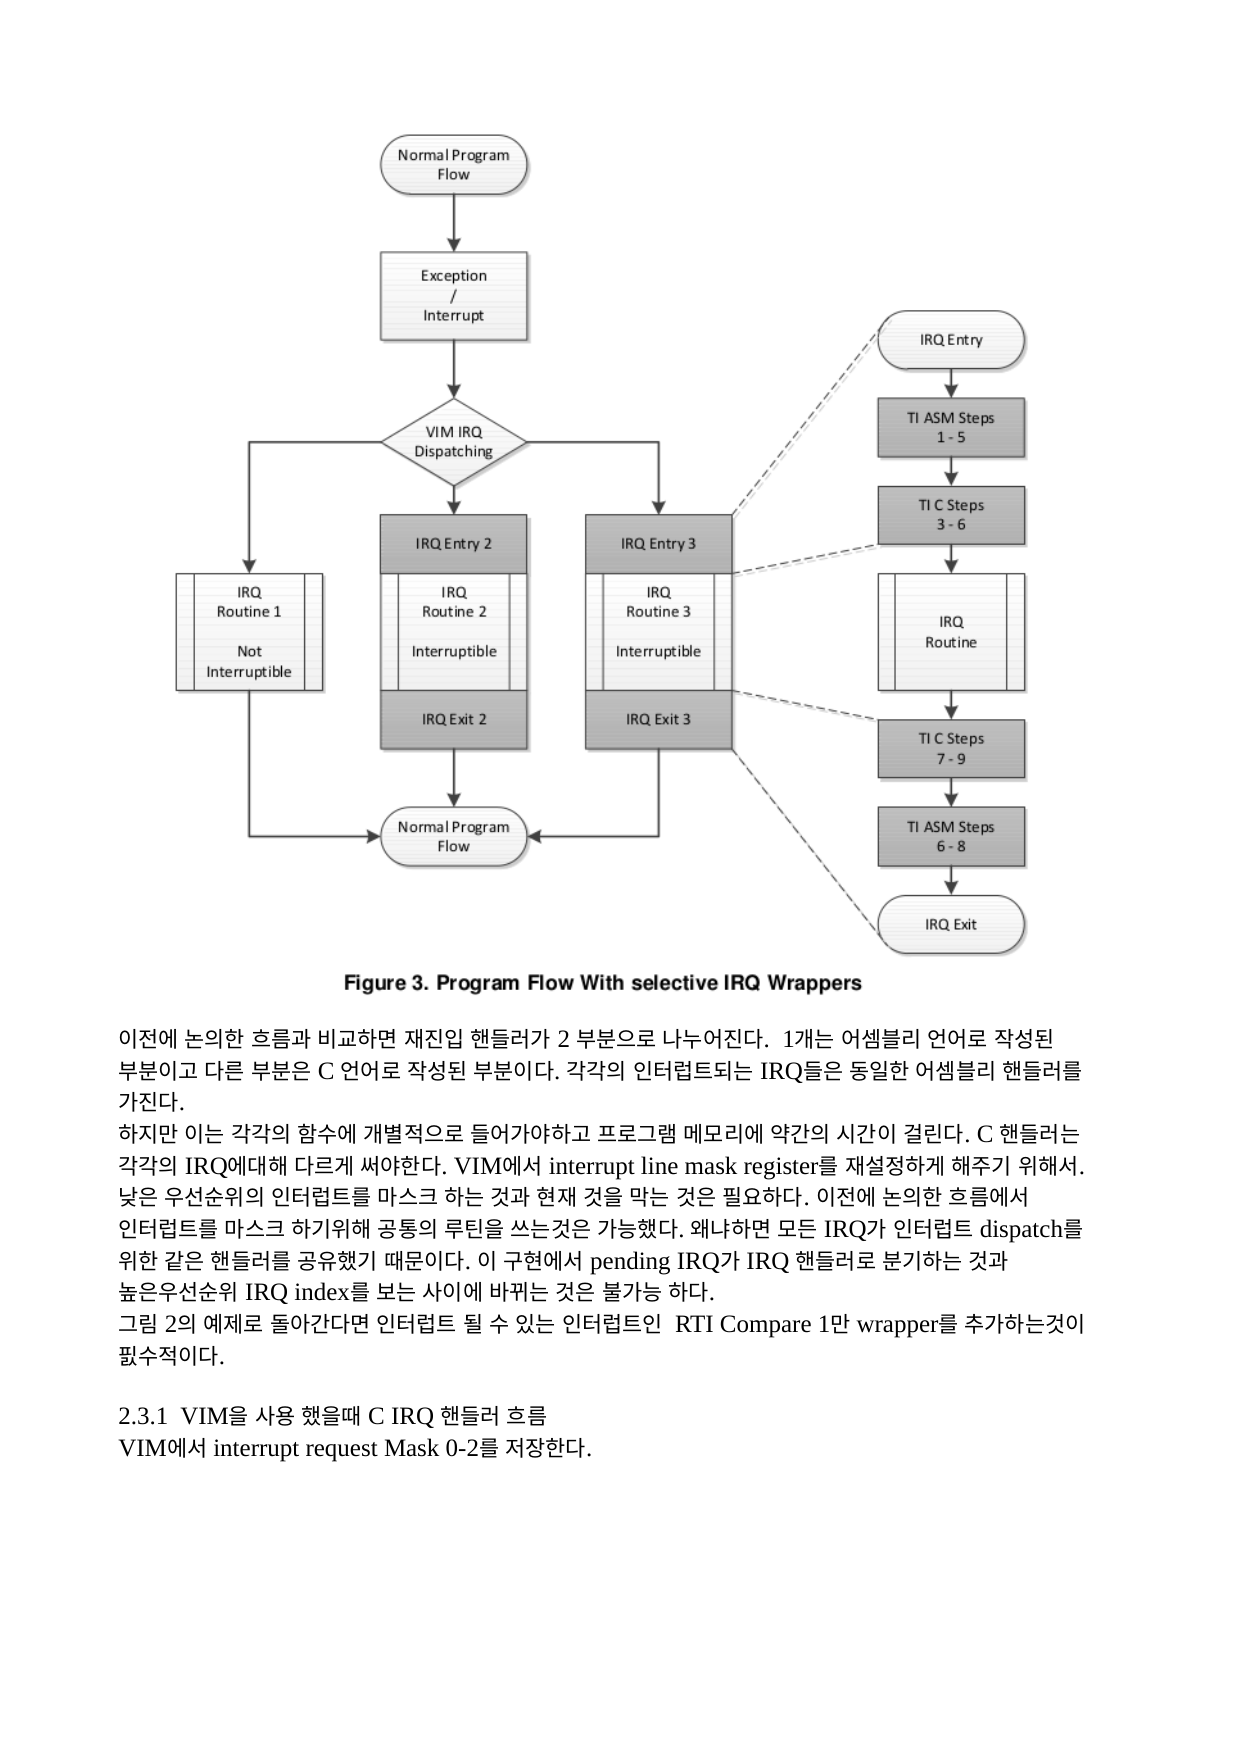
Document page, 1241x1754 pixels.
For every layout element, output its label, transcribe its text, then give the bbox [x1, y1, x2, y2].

text 이전에 논의한 흐름과 비교하면 재진입 핸들러가 2 부분으로 나누어진다. 1개는 어셈블리 언어로 작성된 부분이고 다른 부분은 C 언어로 작성된 부분이다. 각각의 인터럽트되는 IRQ들은 동일한 어셈블리 핸들러를 가진다. [118, 1022, 1122, 1117]
picture [118, 118, 1123, 1022]
text 하지만 이는 각각의 함수에 개별적으로 들어가야하고 프로그램 메모리에 약간의 시간이 걸린다. C 핸들러는 각각의 IRQ에대해 다르게 써야한다. VIM에서 interrupt line mask register를 재설정하게 해주기 위해서. [118, 1117, 1122, 1180]
text 낮은 우선순위의 인터럽트를 마스크 하는 것과 현재 것을 막는 것은 필요하다. 이전에 논의한 흐름에서 인터럽트를 마스크 하기위해 공통의 루틴을 쓰는것은 가능했다. 왜냐하면 모든 IRQ가 인터럽트 dispatch를 위한 같은 핸들러를 공유했기 때문이다. 이 구현에서 pending IRQ가 IRQ 핸들러로 분기하는 것과 높은우선순위 IRQ index를 보는 사이에 바뀌는 것은 불가능 하다. [118, 1180, 1122, 1307]
text 2.3.1 VIM을 사용 했을때 C IRQ 핸들러 흐름 [118, 1399, 1122, 1431]
text VIM에서 interrupt request Mask 0-2를 저장한다. [118, 1431, 1122, 1462]
text 그림 2의 예제로 돌아간다면 인터럽트 될 수 있는 인터럽트인 RTI Compare 1만 wrapper를 추가하는것이 핈수적이다. [118, 1307, 1122, 1370]
